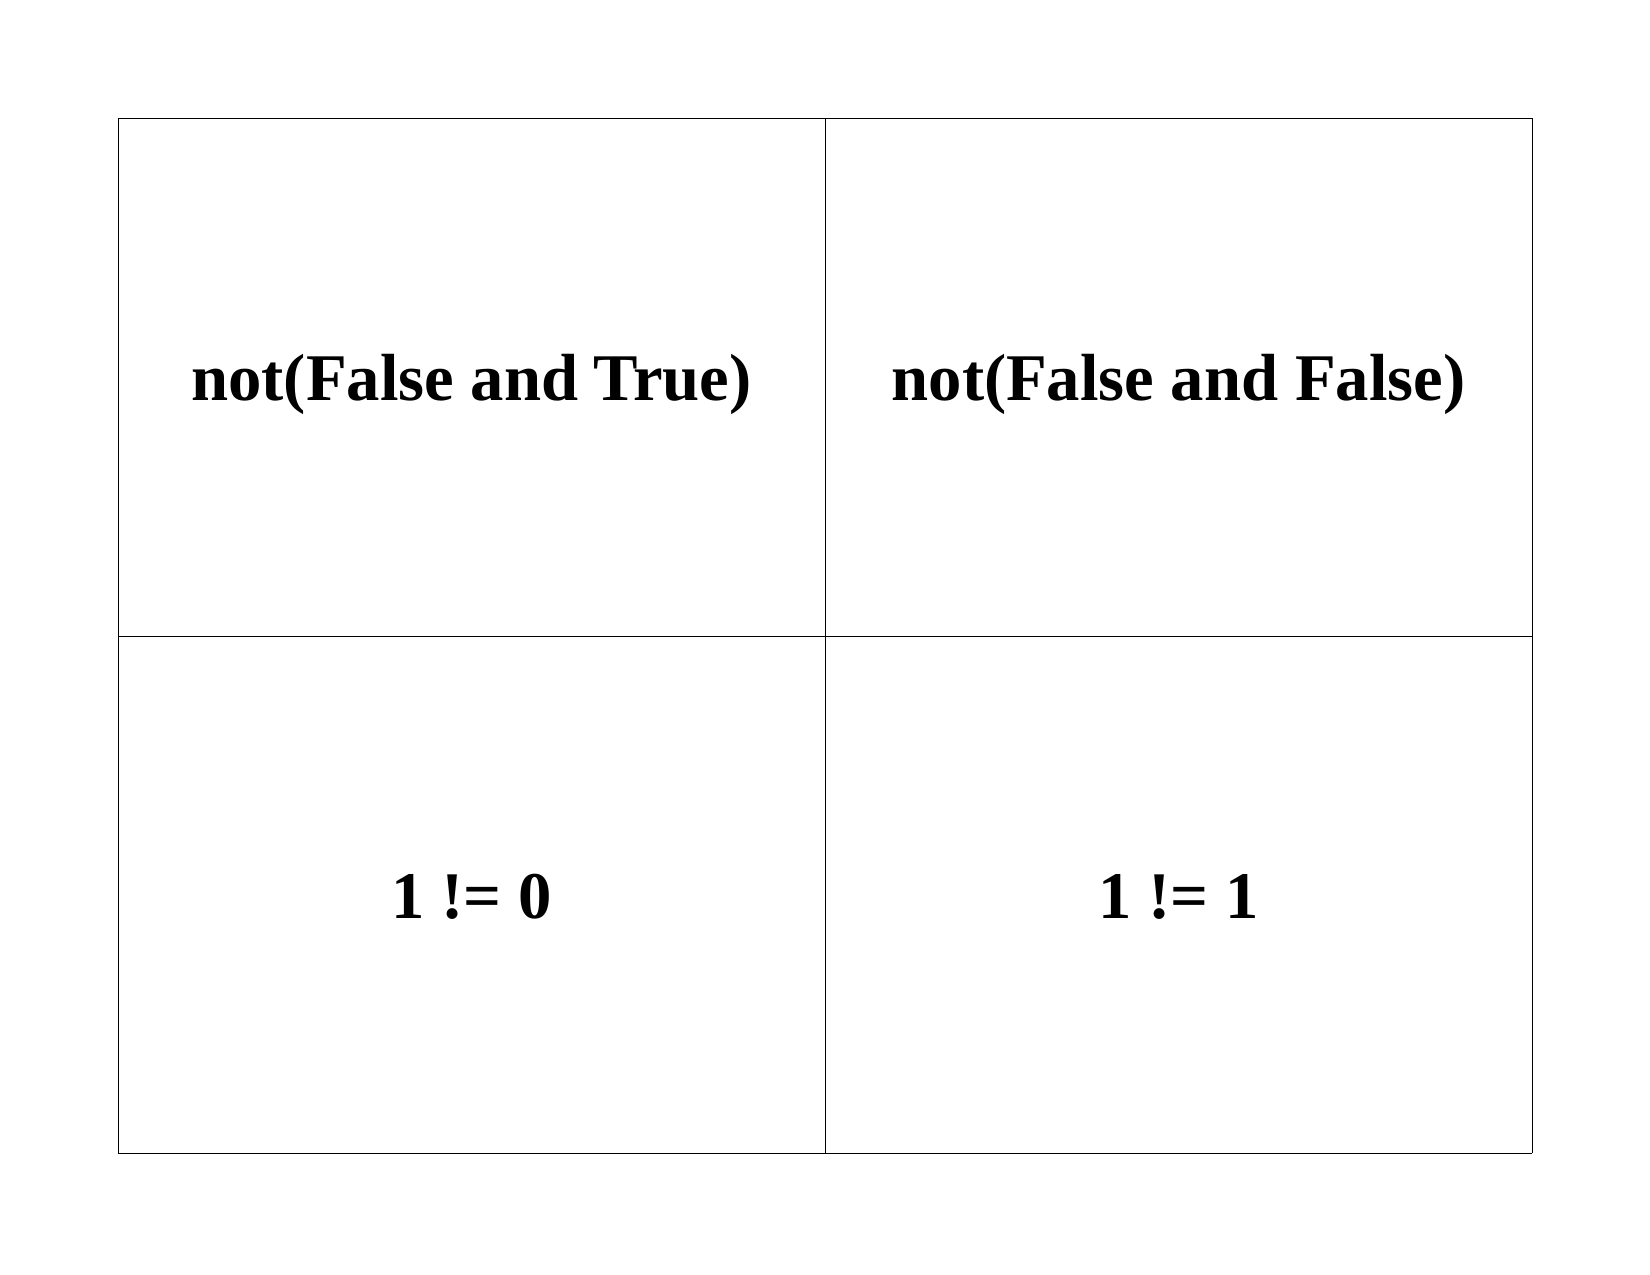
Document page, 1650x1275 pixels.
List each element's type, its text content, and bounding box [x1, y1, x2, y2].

table_cell 1 != 1 [826, 637, 1532, 1153]
table_header not(False and True) [119, 119, 825, 636]
table_header not(False and False) [826, 119, 1532, 636]
table_cell 1 != 0 [119, 637, 825, 1153]
